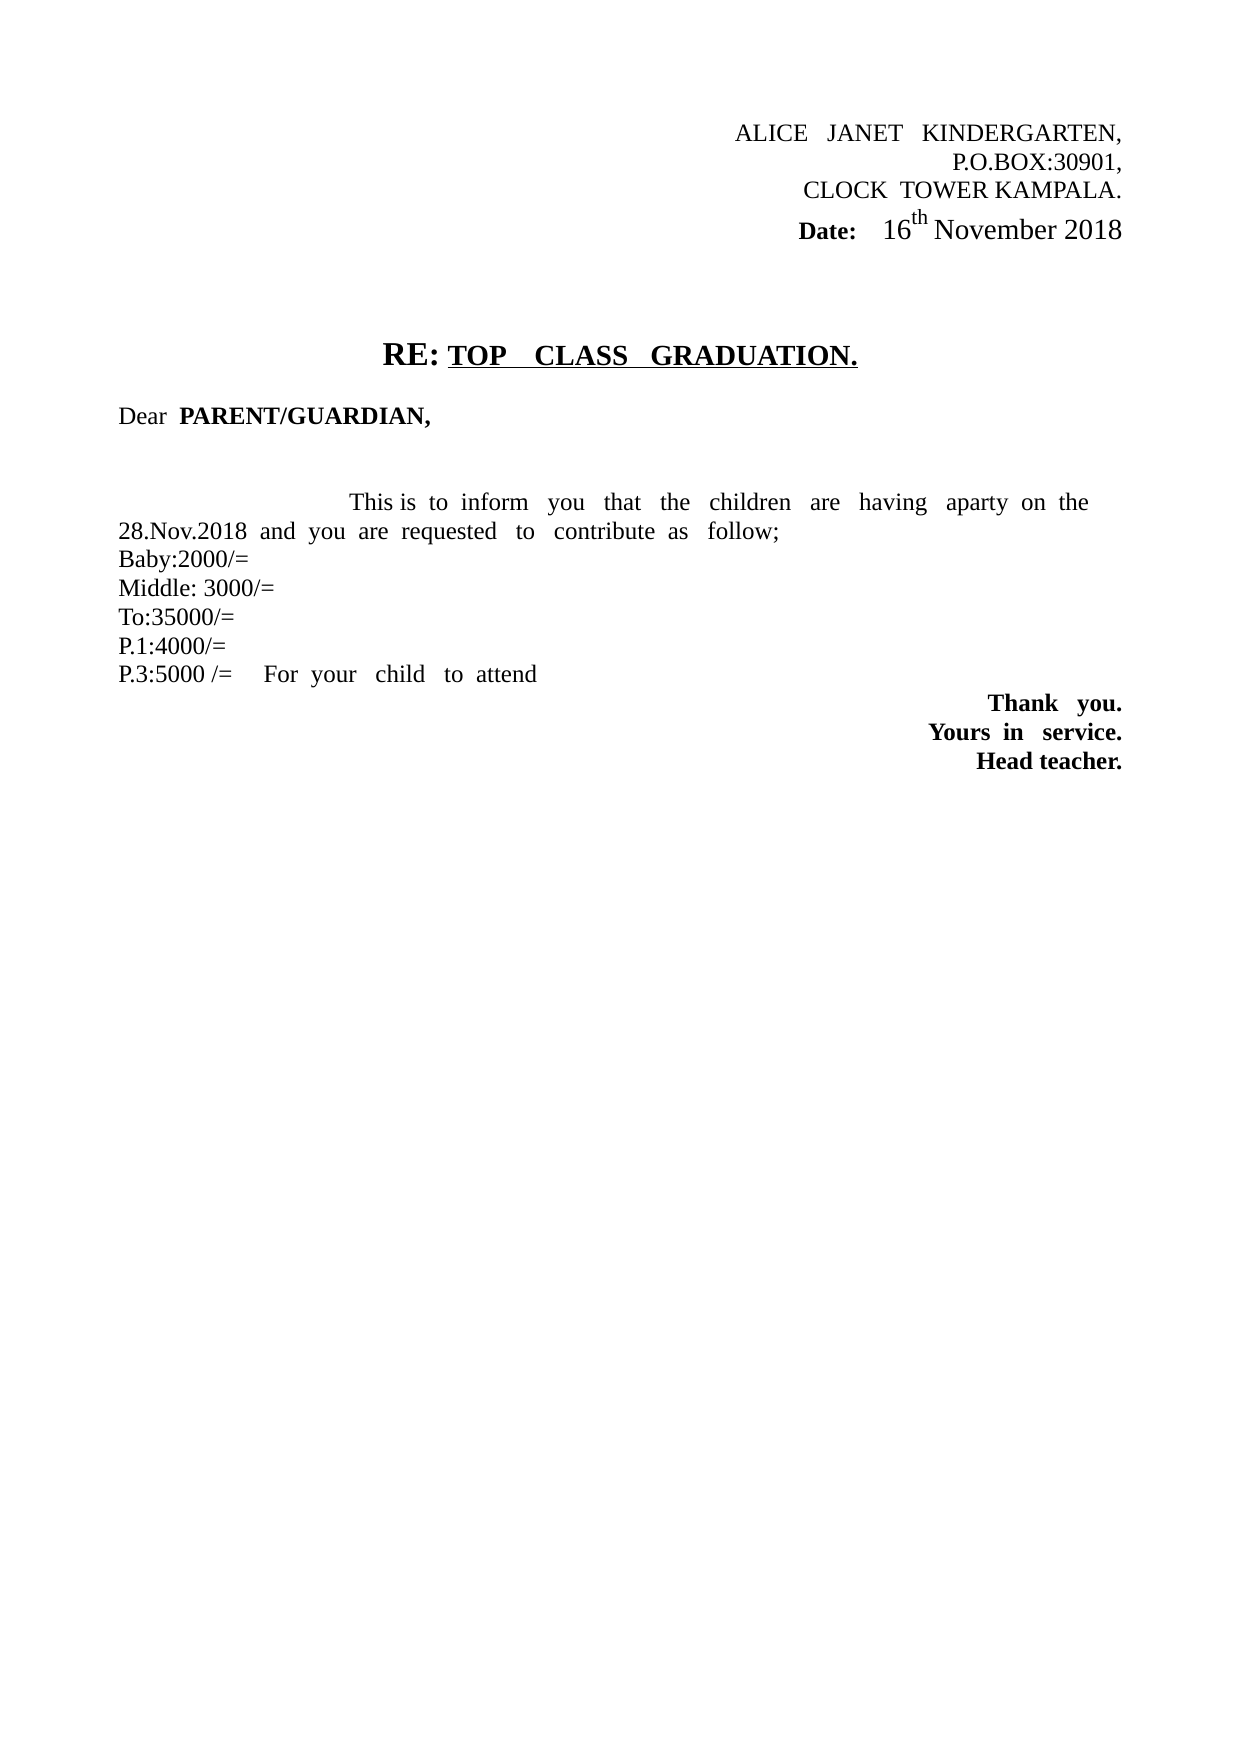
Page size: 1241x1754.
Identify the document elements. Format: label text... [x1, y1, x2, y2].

text Baby:2000/= [118, 544, 1122, 573]
text RE: TOP CLASS GRADUATION. [118, 334, 1122, 372]
text Dear PARENT/GUARDIAN, [118, 401, 1122, 429]
text P.1:4000/= [118, 631, 1122, 659]
text Middle: 3000/= [118, 573, 1122, 602]
text Date: 16th November 2018 [118, 204, 1122, 247]
text P.O.BOX:30901, [118, 147, 1122, 176]
text To:35000/= [118, 602, 1122, 631]
text This is to inform you that the children are having aparty on the [118, 487, 1122, 516]
text CLOCK TOWER KAMPALA. [118, 176, 1122, 204]
text Head teacher. [118, 746, 1122, 774]
text P.3:5000 /= For your child to attend [118, 659, 1122, 688]
text Yours in service. [118, 717, 1122, 746]
text Thank you. [118, 688, 1122, 717]
text 28.Nov.2018 and you are requested to contribute as follow; [118, 516, 1122, 544]
text ALICE JANET KINDERGARTEN, [118, 118, 1122, 147]
